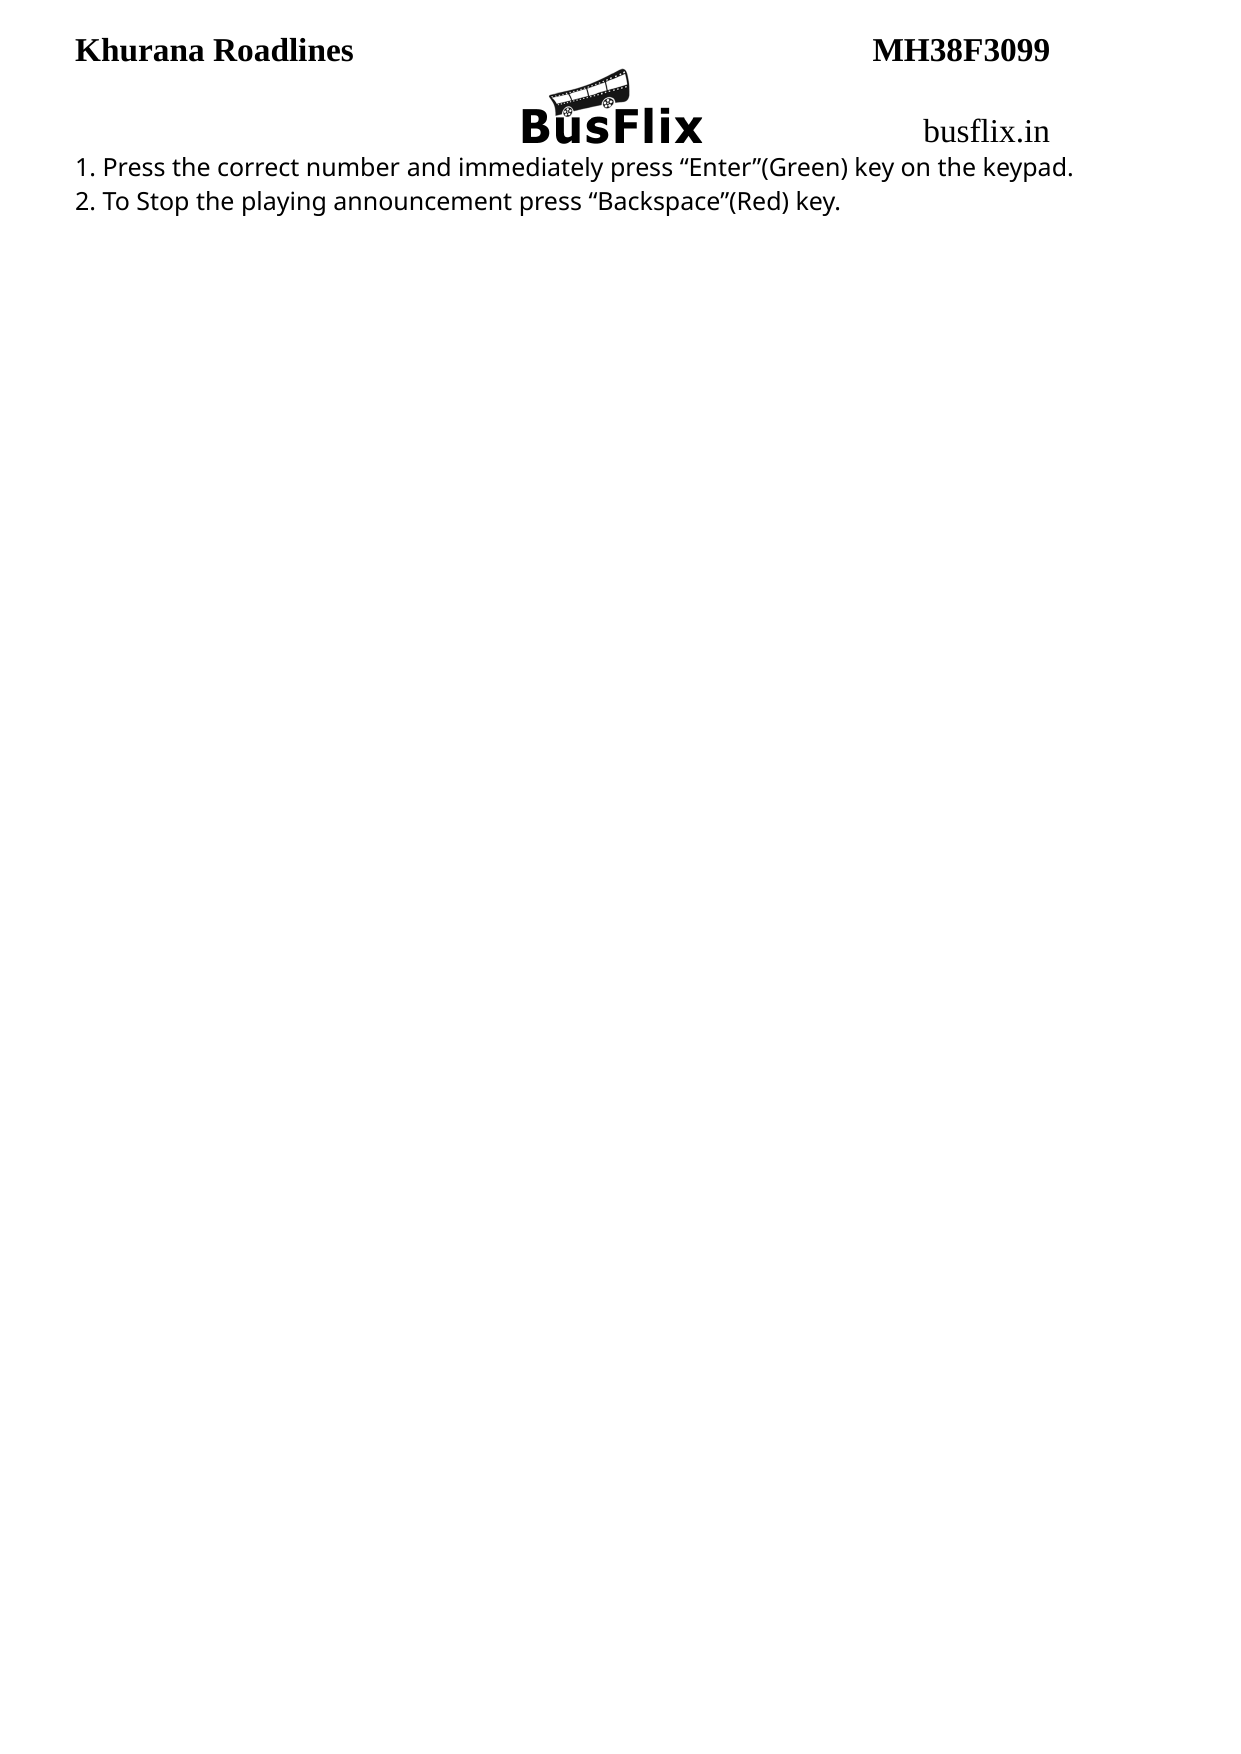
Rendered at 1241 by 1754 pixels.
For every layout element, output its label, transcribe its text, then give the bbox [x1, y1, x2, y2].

text 1. Press the correct number and immediately press “Enter”(Green) key on the keypad. [75, 149, 1165, 184]
picture [522, 68, 703, 144]
text 2. To Stop the playing announcement press “Backspace”(Red) key. [75, 184, 1165, 218]
